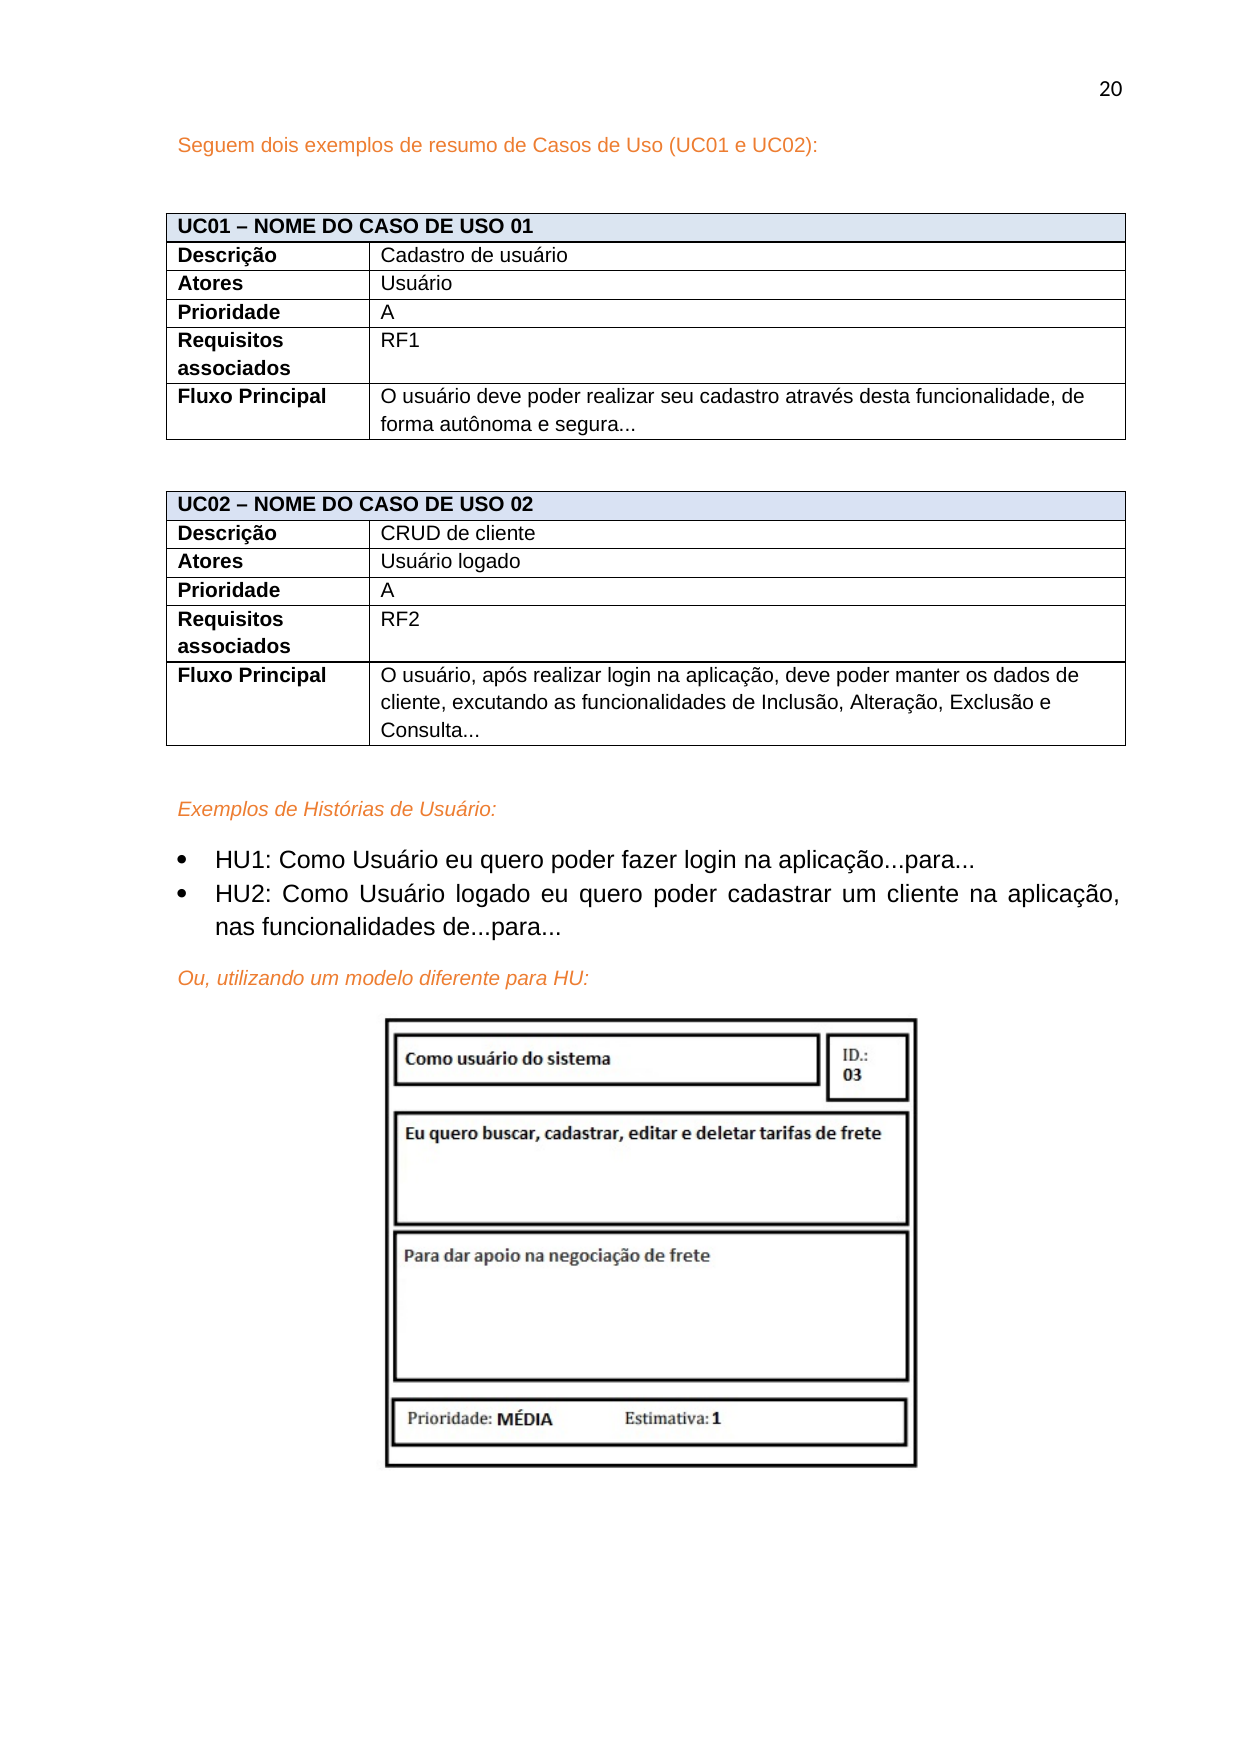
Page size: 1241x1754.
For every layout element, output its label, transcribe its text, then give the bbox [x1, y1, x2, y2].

list HU2: Como Usuário logado eu quero poder cadastrar um cliente na aplicação, nas funcionalidades de...para... [177, 878, 1122, 940]
list HU1: Como Usuário eu quero poder fazer login na aplicação...para... [177, 845, 1122, 874]
table_cell Requisitos associados [167, 328, 369, 383]
text Ou, utilizando um modelo diferente para HU: [177, 966, 1122, 989]
table_header UC02 – NOME DO CASO DE USO 02 [167, 492, 1125, 520]
table_cell RF1 [370, 328, 1125, 383]
table_cell A [370, 578, 1125, 605]
text Seguem dois exemplos de resumo de Casos de Uso (UC01 e UC02): [177, 133, 1122, 157]
table_cell CRUD de cliente [370, 521, 1125, 548]
table_header UC01 – NOME DO CASO DE USO 01 [167, 214, 1125, 241]
picture [376, 1013, 923, 1472]
text Exemplos de Histórias de Usuário: [177, 797, 1122, 821]
table_cell RF2 [370, 606, 1125, 661]
table_cell A [370, 300, 1125, 327]
table_cell Cadastro de usuário [370, 243, 1125, 270]
table_cell O usuário, após realizar login na aplicação, deve poder manter os dados de cliente, excutando as funcionalidades de Inclusão, Alteração, Exclusão e Consulta... [370, 663, 1125, 745]
table_cell Atores [167, 549, 369, 577]
table_cell Usuário [370, 271, 1125, 298]
table_cell Descrição [167, 521, 369, 548]
table_cell Prioridade [167, 300, 369, 327]
table_cell Atores [167, 271, 369, 298]
table_cell Descrição [167, 243, 369, 270]
table_cell Fluxo Principal [167, 384, 369, 439]
table_cell O usuário deve poder realizar seu cadastro através desta funcionalidade, de forma autônoma e segura... [370, 384, 1125, 439]
table_cell Prioridade [167, 578, 369, 605]
table_cell Fluxo Principal [167, 663, 369, 745]
table_cell Requisitos associados [167, 606, 369, 661]
table_cell Usuário logado [370, 549, 1125, 577]
